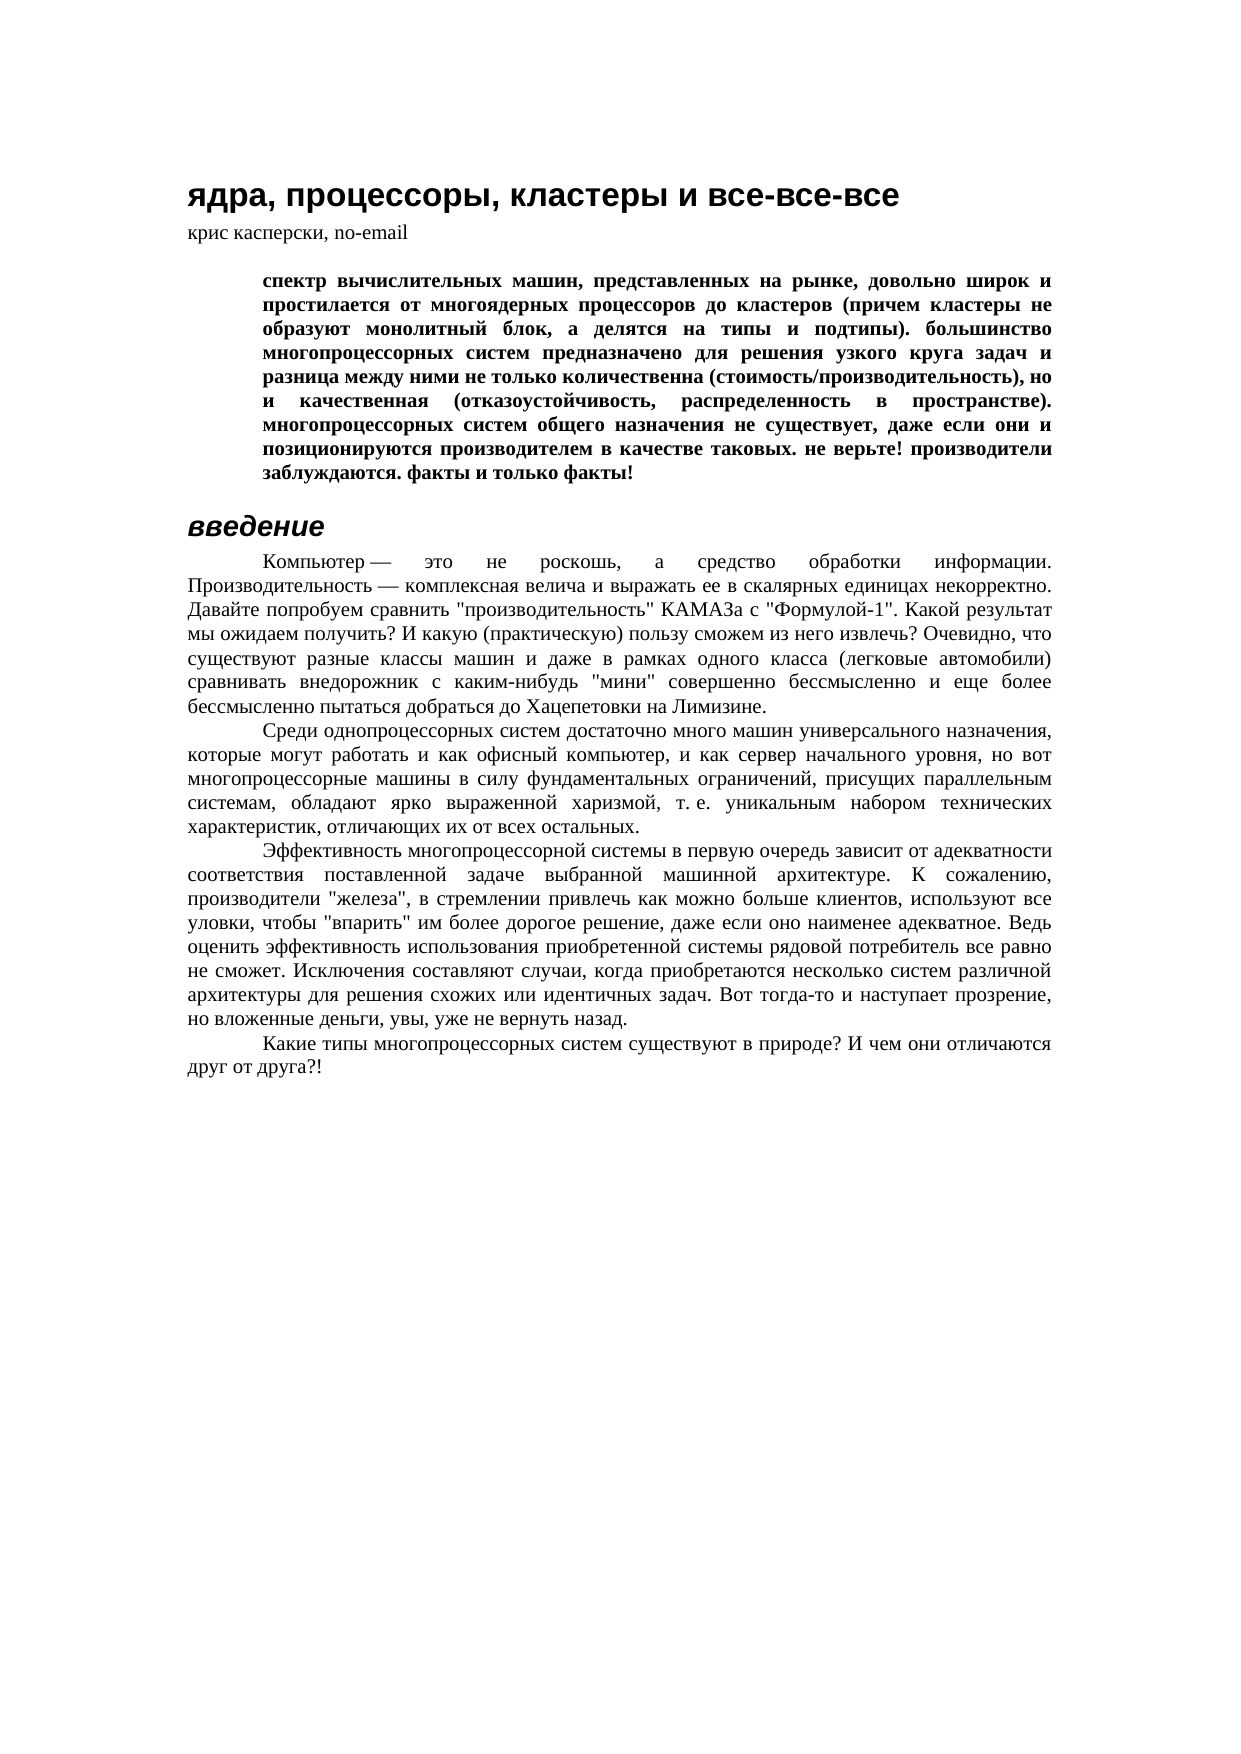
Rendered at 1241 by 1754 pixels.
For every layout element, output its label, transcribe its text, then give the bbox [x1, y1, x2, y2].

text Среди однопроцессорных систем достаточно много машин универсального назначения, которые могут работать и как офисный компьютер, и как сервер начального уровня, но вот многопроцессорные машины в силу фундаментальных ограничений, присущих параллельным системам, обладают ярко выраженной харизмой, т. е. уникальным набором технических характеристик, отличающих их от всех остальных. [187, 718, 1053, 838]
text крис касперски, no-email [187, 220, 1053, 244]
subtitle введение [187, 509, 1053, 543]
text Какие типы многопроцессорных систем существуют в природе? И чем они отличаются друг от друга?! [187, 1030, 1053, 1078]
subtitle ядра, процессоры, кластеры и все-все-все [187, 175, 1053, 213]
text Эффективность многопроцессорной системы в первую очередь зависит от адекватности соответствия поставленной задаче выбранной машинной архитектуре. К сожалению, производители "железа", в стремлении привлечь как можно больше клиентов, используют все уловки, чтобы "впарить" им более дорогое решение, даже если оно наименее адекватное. Ведь оценить эффективность использования приобретенной системы рядовой потребитель все равно не сможет. Исключения составляют случаи, когда приобретаются несколько систем различной архитектуры для решения схожих или идентичных задач. Вот тогда-то и наступает прозрение, но вложенные деньги, увы, уже не вернуть назад. [187, 838, 1053, 1030]
text спектр вычислительных машин, представленных на рынке, довольно широк и простилается от многоядерных процессоров до кластеров (причем кластеры не образуют монолитный блок, а делятся на типы и подтипы). большинство многопроцессорных систем предназначено для решения узкого круга задач и разница между ними не только количественна (стоимость/производительность), но и качественная (отказоустойчивость, распределенность в пространстве). многопроцессорных систем общего назначения не существует, даже если они и позиционируются производителем в качестве таковых. не верьте! производители заблуждаются. факты и только факты! [262, 268, 1053, 484]
text Компьютер — это не роскошь, а средство обработки информации. Производительность — комплексная велича и выражать ее в скалярных единицах некорректно. Давайте попробуем сравнить "производительность" КАМАЗа с "Формулой-1". Какой результат мы ожидаем получить? И какую (практическую) пользу сможем из него извлечь? Очевидно, что существуют разные классы машин и даже в рамках одного класса (легковые автомобили) сравнивать внедорожник с каким-нибудь "мини" совершенно бессмысленно и еще более бессмысленно пытаться добраться до Хацепетовки на Лимизине. [187, 549, 1053, 718]
